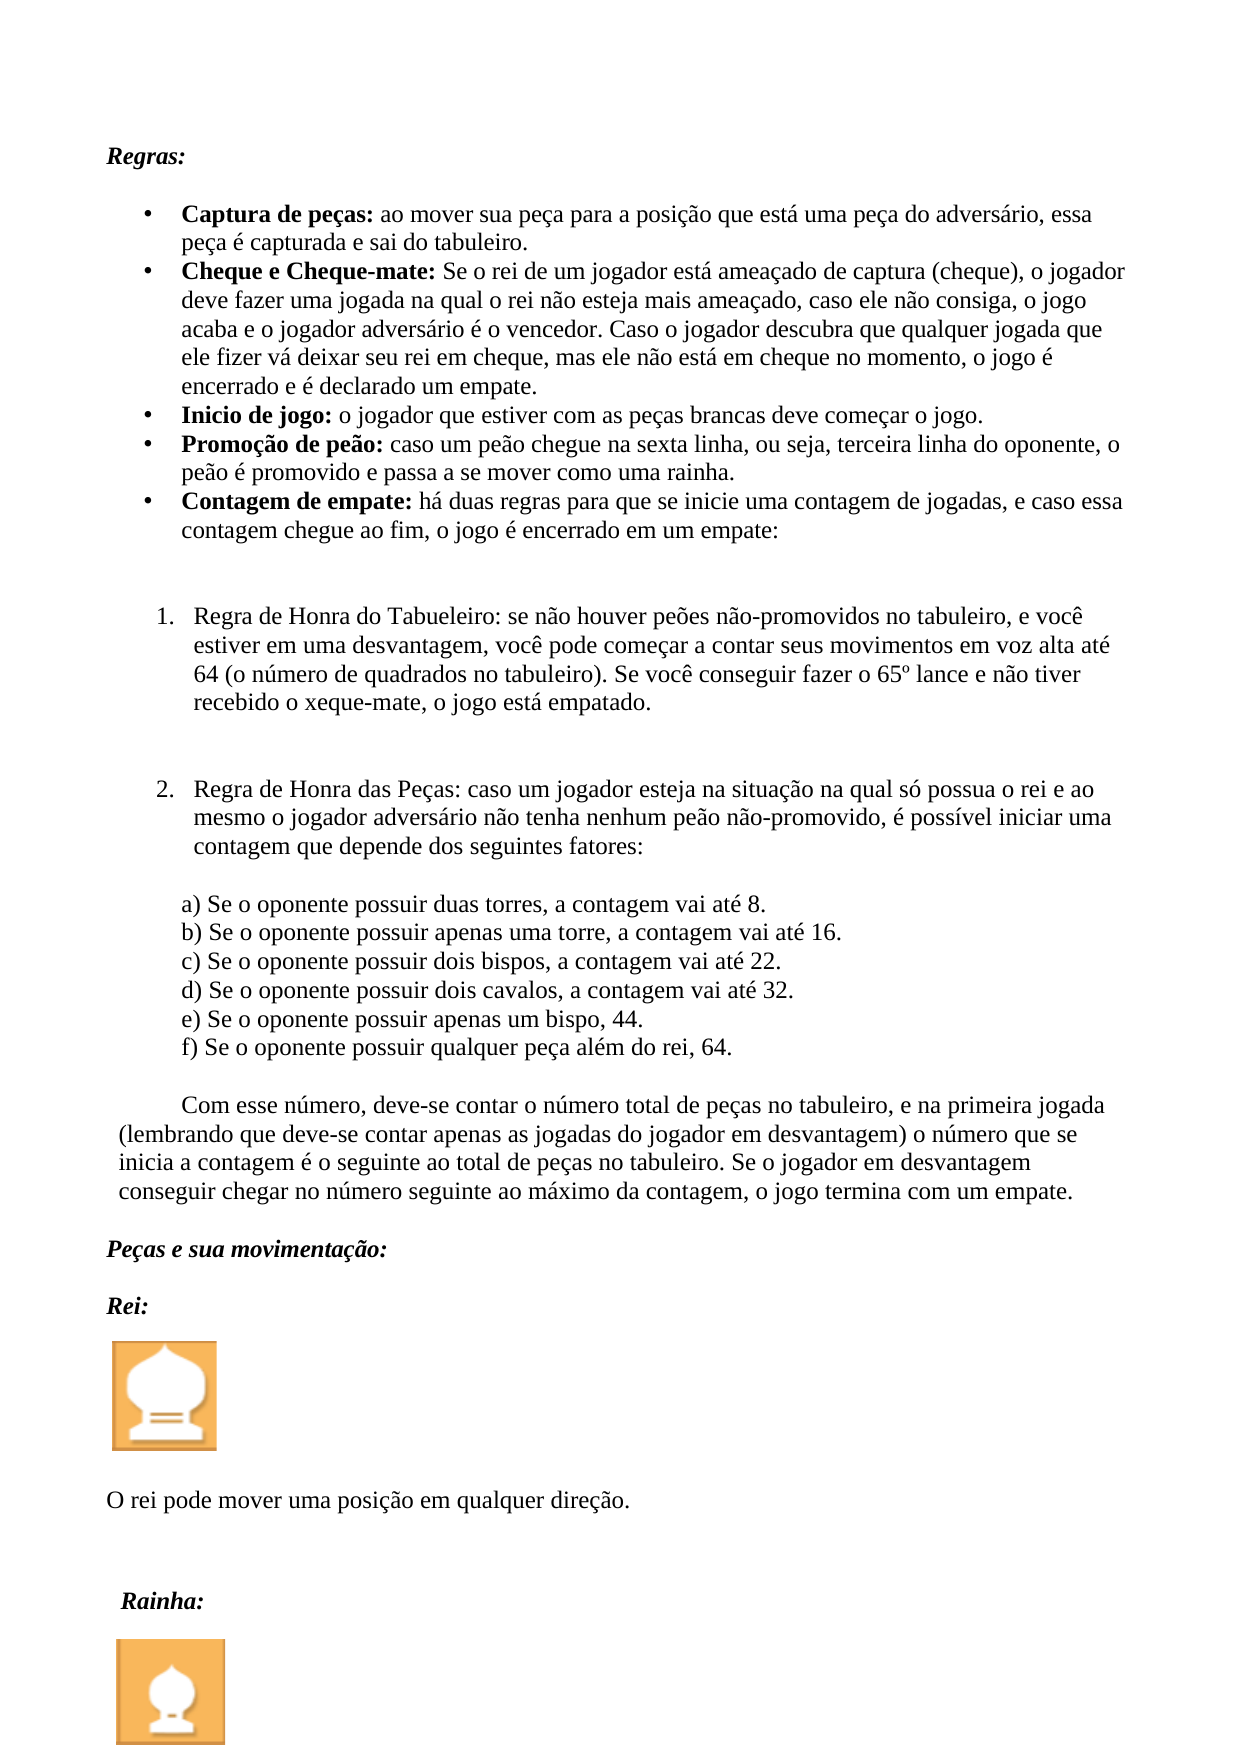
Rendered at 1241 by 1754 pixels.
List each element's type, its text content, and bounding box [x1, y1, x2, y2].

text c) Se o oponente possuir dois bispos, a contagem vai até 22. [118, 946, 1134, 975]
list Regra de Honra do Tabueleiro: se não houver peões não-promovidos no tabuleiro, e você estiver em uma desvantagem, você pode começar a contar seus movimentos em voz alta até 64 (o número de quadrados no tabuleiro). Se você conseguir fazer o 65º lance e não tiver recebido o xeque-mate, o jogo está empatado. [156, 601, 1134, 716]
subtitle Peças e sua movimentação: [106, 1234, 506, 1262]
subtitle Rainha: [120, 1586, 1134, 1615]
text f) Se o oponente possuir qualquer peça além do rei, 64. [118, 1032, 1134, 1061]
picture [116, 1639, 226, 1745]
text O rei pode mover uma posição em qualquer direção. [106, 1485, 1134, 1514]
text d) Se o oponente possuir dois cavalos, a contagem vai até 32. [118, 975, 1134, 1004]
subtitle Promoção de peão: caso um peão chegue na sexta linha, ou seja, terceira linha do oponente, o peão é promovido e passa a se mover como uma rainha. [144, 429, 1134, 486]
text Com esse número, deve-se contar o número total de peças no tabuleiro, e na primeira jogada (lembrando que deve-se contar apenas as jogadas do jogador em desvantagem) o número que se inicia a contagem é o seguinte ao total de peças no tabuleiro. Se o jogador em desvantagem conseguir chegar no número seguinte ao máximo da contagem, o jogo termina com um empate. [118, 1090, 1134, 1205]
subtitle Contagem de empate: há duas regras para que se inicie uma contagem de jogadas, e caso essa contagem chegue ao fim, o jogo é encerrado em um empate: [144, 486, 1134, 544]
subtitle Cheque e Cheque-mate: Se o rei de um jogador está ameaçado de captura (cheque), o jogador deve fazer uma jogada na qual o rei não esteja mais ameaçado, caso ele não consiga, o jogo acaba e o jogador adversário é o vencedor. Caso o jogador descubra que qualquer jogada que ele fizer vá deixar seu rei em cheque, mas ele não está em cheque no momento, o jogo é encerrado e é declarado um empate. [144, 256, 1134, 400]
list Regra de Honra das Peças: caso um jogador esteja na situação na qual só possua o rei e ao mesmo o jogador adversário não tenha nenhum peão não-promovido, é possível iniciar uma contagem que depende dos seguintes fatores: [156, 774, 1134, 860]
text e) Se o oponente possuir apenas um bispo, 44. [118, 1004, 1134, 1032]
picture [112, 1341, 217, 1451]
text a) Se o oponente possuir duas torres, a contagem vai até 8. [118, 889, 1134, 917]
subtitle Captura de peças: ao mover sua peça para a posição que está uma peça do adversário, essa peça é capturada e sai do tabuleiro. [144, 199, 1134, 256]
text b) Se o oponente possuir apenas uma torre, a contagem vai até 16. [118, 917, 1134, 946]
subtitle Rei: [106, 1291, 506, 1320]
subtitle Regras: [106, 141, 1134, 170]
subtitle Inicio de jogo: o jogador que estiver com as peças brancas deve começar o jogo. [144, 400, 1134, 429]
